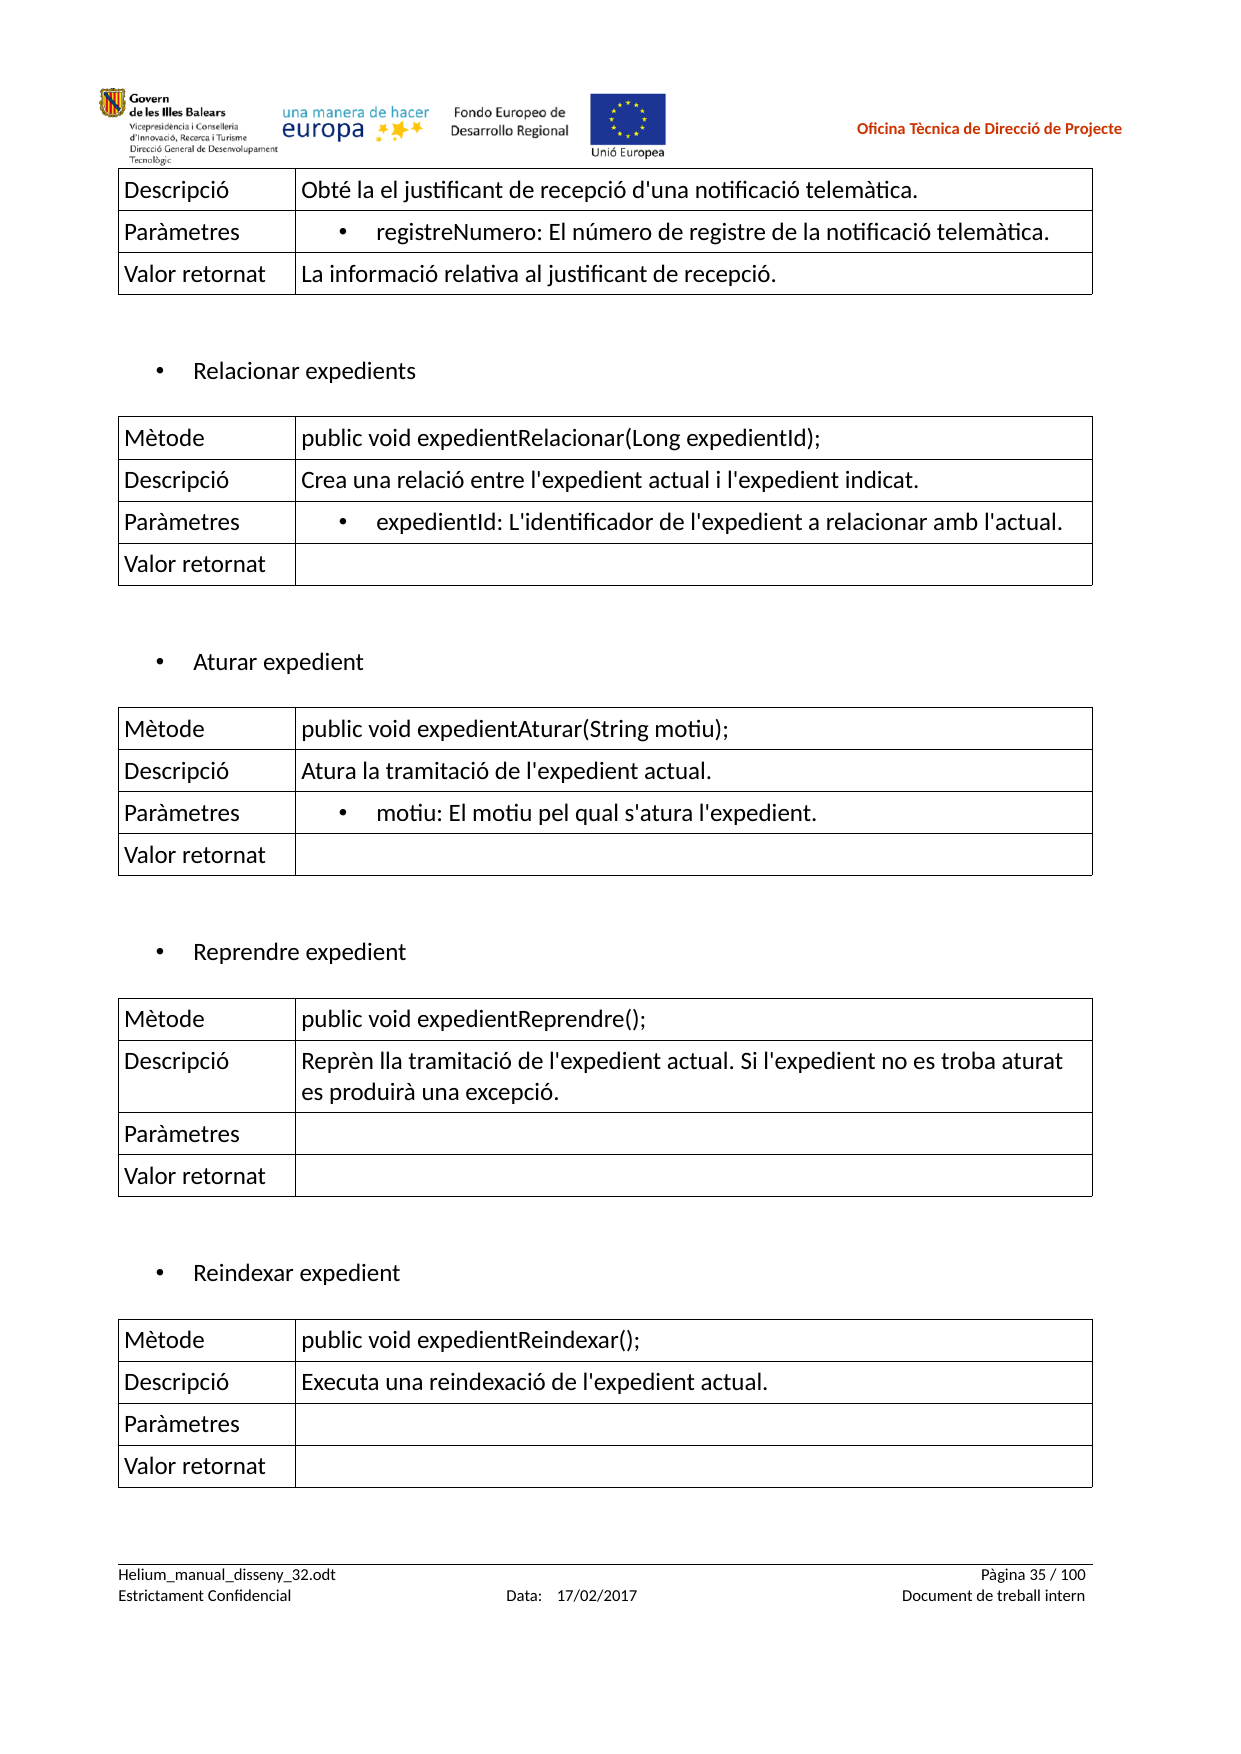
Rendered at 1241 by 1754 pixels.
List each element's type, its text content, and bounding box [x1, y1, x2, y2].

table_cell Descripció [119, 460, 295, 501]
table_cell [296, 544, 1092, 585]
table_cell Descripció [119, 169, 295, 210]
table_cell Executa una reindexació de l'expedient actual. [296, 1362, 1092, 1403]
table_cell La informació relativa al justificant de recepció. [296, 253, 1092, 294]
table_cell [296, 1446, 1092, 1487]
table_cell [296, 834, 1092, 875]
table_cell [296, 1404, 1092, 1445]
table_cell Paràmetres [119, 502, 295, 543]
table_header public void expedientAturar(String motiu); [296, 708, 1092, 749]
table_cell registreNumero: El número de registre de la notificació telemàtica. [296, 211, 1092, 252]
table_header public void expedientReprendre(); [296, 999, 1092, 1039]
table_header Mètode [119, 999, 295, 1039]
table_cell Paràmetres [119, 792, 295, 833]
picture [99, 87, 668, 166]
table_cell Descripció [119, 1362, 295, 1403]
list Relacionar expedients [156, 355, 1122, 386]
list Reindexar expedient [156, 1257, 1122, 1288]
table_header public void expedientReindexar(); [296, 1320, 1092, 1361]
table_cell Descripció [119, 1041, 295, 1112]
list Aturar expedient [156, 646, 1122, 676]
table_cell Valor retornat [119, 253, 295, 294]
table_cell Reprèn lla tramitació de l'expedient actual. Si l'expedient no es troba aturat es produirà una excepció. [296, 1041, 1092, 1112]
table_cell Valor retornat [119, 1155, 295, 1196]
table_cell Paràmetres [119, 211, 295, 252]
table_header Mètode [119, 1320, 295, 1361]
table_header public void expedientRelacionar(Long expedientId); [296, 417, 1092, 458]
table_cell [296, 1155, 1092, 1196]
table_header Mètode [119, 417, 295, 458]
table_cell Descripció [119, 750, 295, 791]
table_cell Valor retornat [119, 834, 295, 875]
table_cell motiu: El motiu pel qual s'atura l'expedient. [296, 792, 1092, 833]
table_cell Paràmetres [119, 1404, 295, 1445]
list Reprendre expedient [156, 936, 1122, 967]
table_cell Atura la tramitació de l'expedient actual. [296, 750, 1092, 791]
table_cell Valor retornat [119, 544, 295, 585]
table_header Mètode [119, 708, 295, 749]
table_cell Crea una relació entre l'expedient actual i l'expedient indicat. [296, 460, 1092, 501]
table_cell Obté la el justificant de recepció d'una notificació telemàtica. [296, 169, 1092, 210]
table_cell Valor retornat [119, 1446, 295, 1487]
table_cell expedientId: L'identificador de l'expedient a relacionar amb l'actual. [296, 502, 1092, 543]
table_cell Paràmetres [119, 1113, 295, 1154]
table_cell [296, 1113, 1092, 1154]
